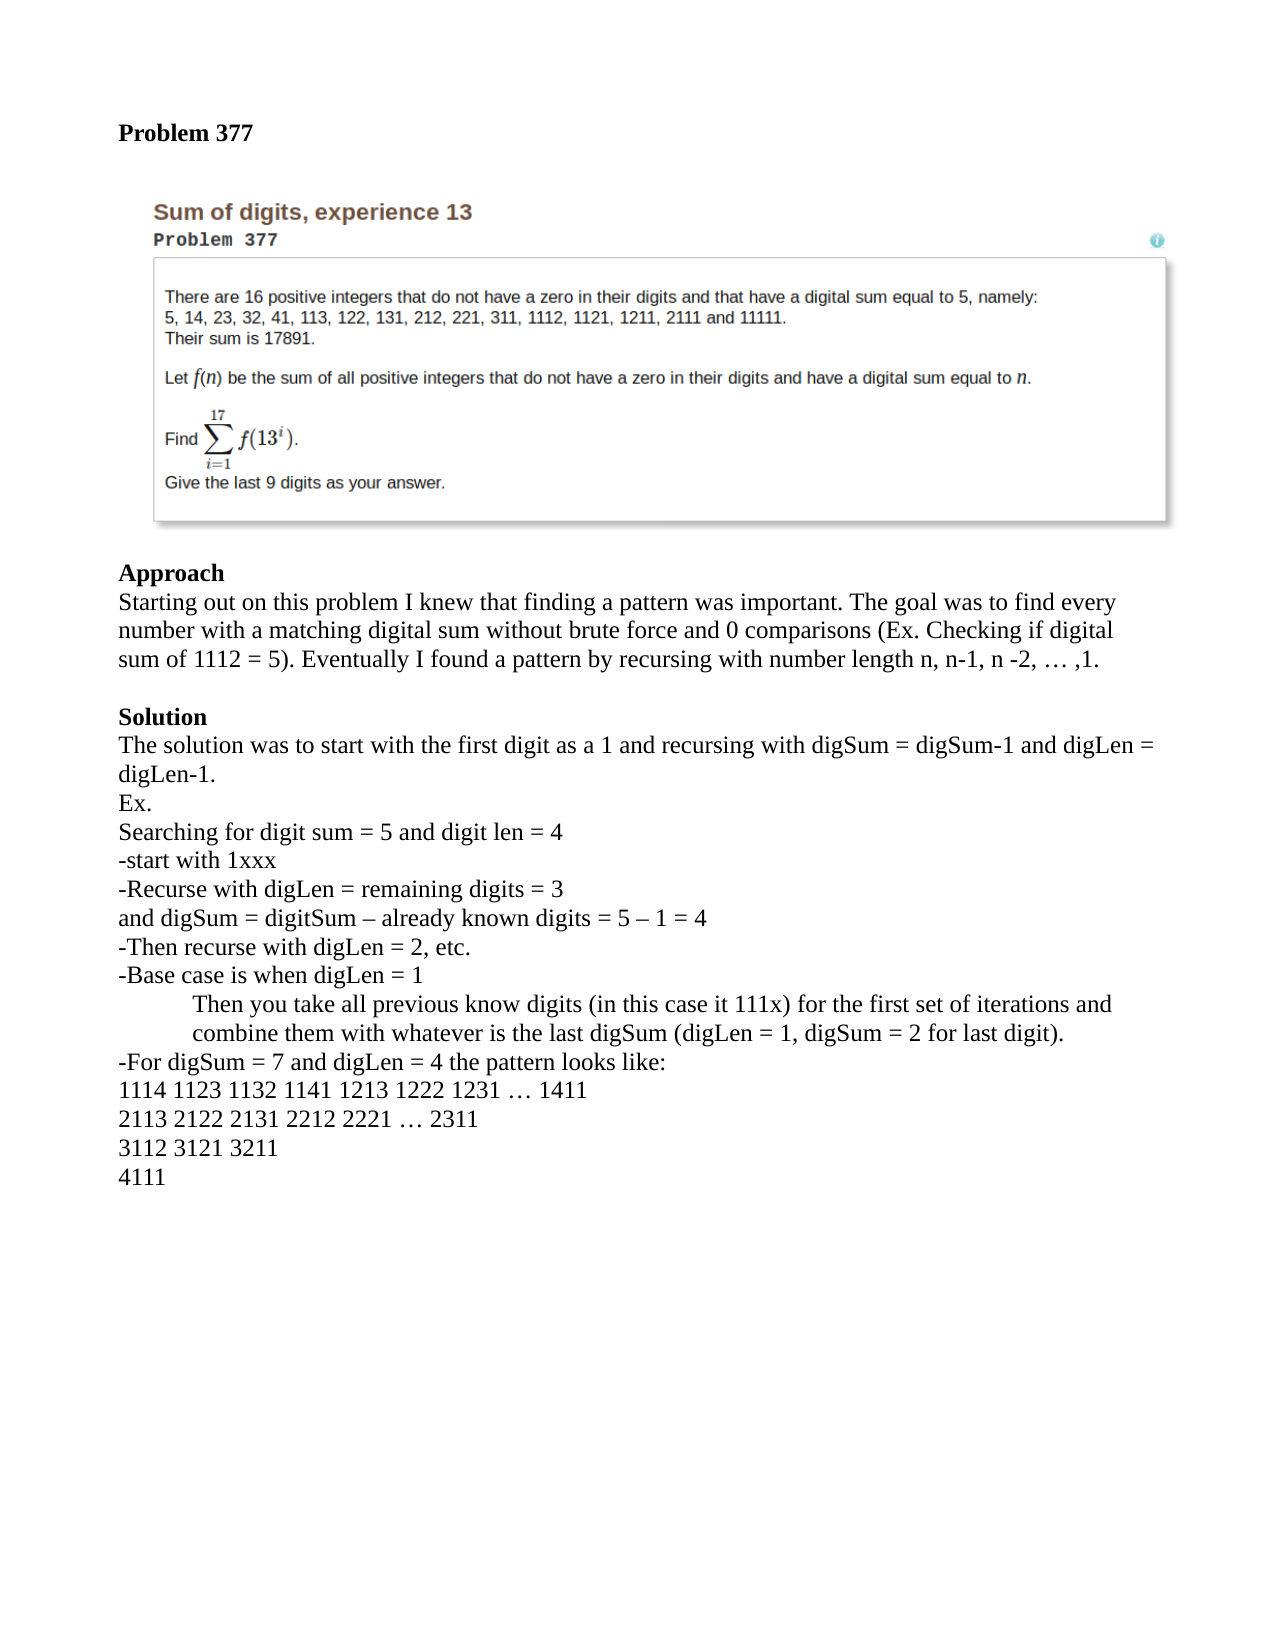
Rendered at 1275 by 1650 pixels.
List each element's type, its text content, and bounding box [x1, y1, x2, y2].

text -Base case is when digLen = 1 [118, 961, 1157, 989]
text -Then recurse with digLen = 2, etc. [118, 932, 1157, 961]
text and digSum = digitSum – already known digits = 5 – 1 = 4 [118, 903, 1157, 932]
text The solution was to start with the first digit as a 1 and recursing with digSum = digSum-1 and digLen = digLen-1. [118, 731, 1157, 788]
text 3112 3121 3211 [118, 1133, 1157, 1162]
text Problem 377 [118, 118, 1157, 147]
text Ex. [118, 788, 1157, 817]
text 4111 [118, 1162, 1157, 1191]
text Searching for digit sum = 5 and digit len = 4 [118, 817, 1157, 846]
text 1114 1123 1132 1141 1213 1222 1231 … 1411 [118, 1076, 1157, 1104]
text -Recurse with digLen = remaining digits = 3 [118, 874, 1157, 903]
text Solution [118, 702, 1157, 731]
text Starting out on this problem I knew that finding a pattern was important. The goal was to find every number with a matching digital sum without brute force and 0 comparisons (Ex. Checking if digital sum of 1112 = 5). Eventually I found a pattern by recursing with number length n, n-1, n -2, … ,1. [118, 587, 1157, 673]
text Approach [118, 558, 1157, 587]
text -start with 1xxx [118, 846, 1157, 874]
text Then you take all previous know digits (in this case it 111x) for the first set of iterations and combine them with whatever is the last digSum (digLen = 1, digSum = 2 for last digit). [118, 989, 1157, 1047]
text 2113 2122 2131 2212 2221 … 2311 [118, 1104, 1157, 1133]
picture [143, 197, 1182, 530]
text -For digSum = 7 and digLen = 4 the pattern looks like: [118, 1047, 1157, 1076]
